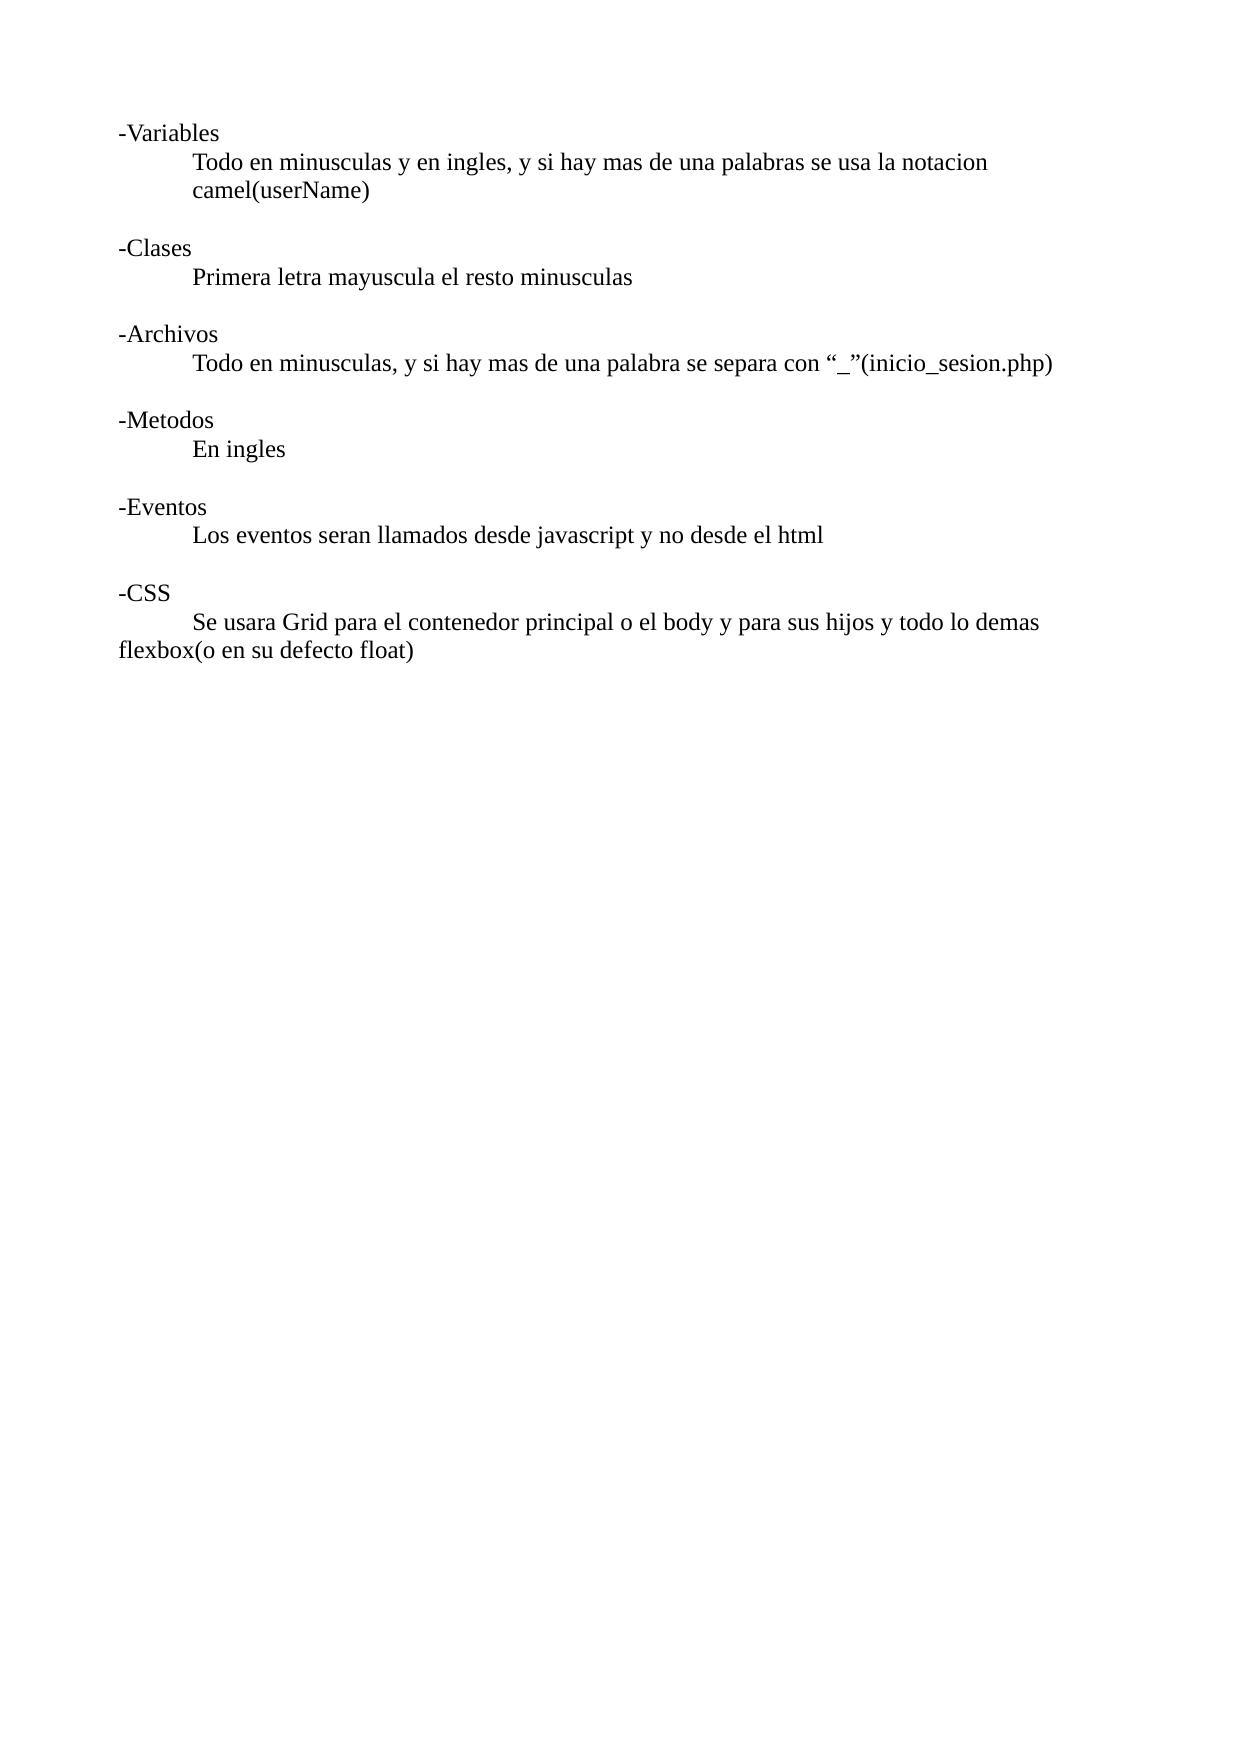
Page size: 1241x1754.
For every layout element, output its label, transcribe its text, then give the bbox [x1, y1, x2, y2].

text -Variables [118, 118, 1122, 147]
text -CSS [118, 578, 1122, 607]
text -Clases [118, 233, 1122, 262]
text Los eventos seran llamados desde javascript y no desde el html [118, 521, 1122, 549]
text Todo en minusculas y en ingles, y si hay mas de una palabras se usa la notacion camel(userName) [118, 147, 1122, 204]
text Primera letra mayuscula el resto minusculas [118, 262, 1122, 291]
text -Archivos [118, 319, 1122, 348]
text Todo en minusculas, y si hay mas de una palabra se separa con “_”(inicio_sesion.php) [118, 348, 1122, 377]
text En ingles [118, 434, 1122, 463]
text Se usara Grid para el contenedor principal o el body y para sus hijos y todo lo demas flexbox(o en su defecto float) [118, 607, 1122, 664]
text -Eventos [118, 492, 1122, 521]
text -Metodos [118, 406, 1122, 434]
